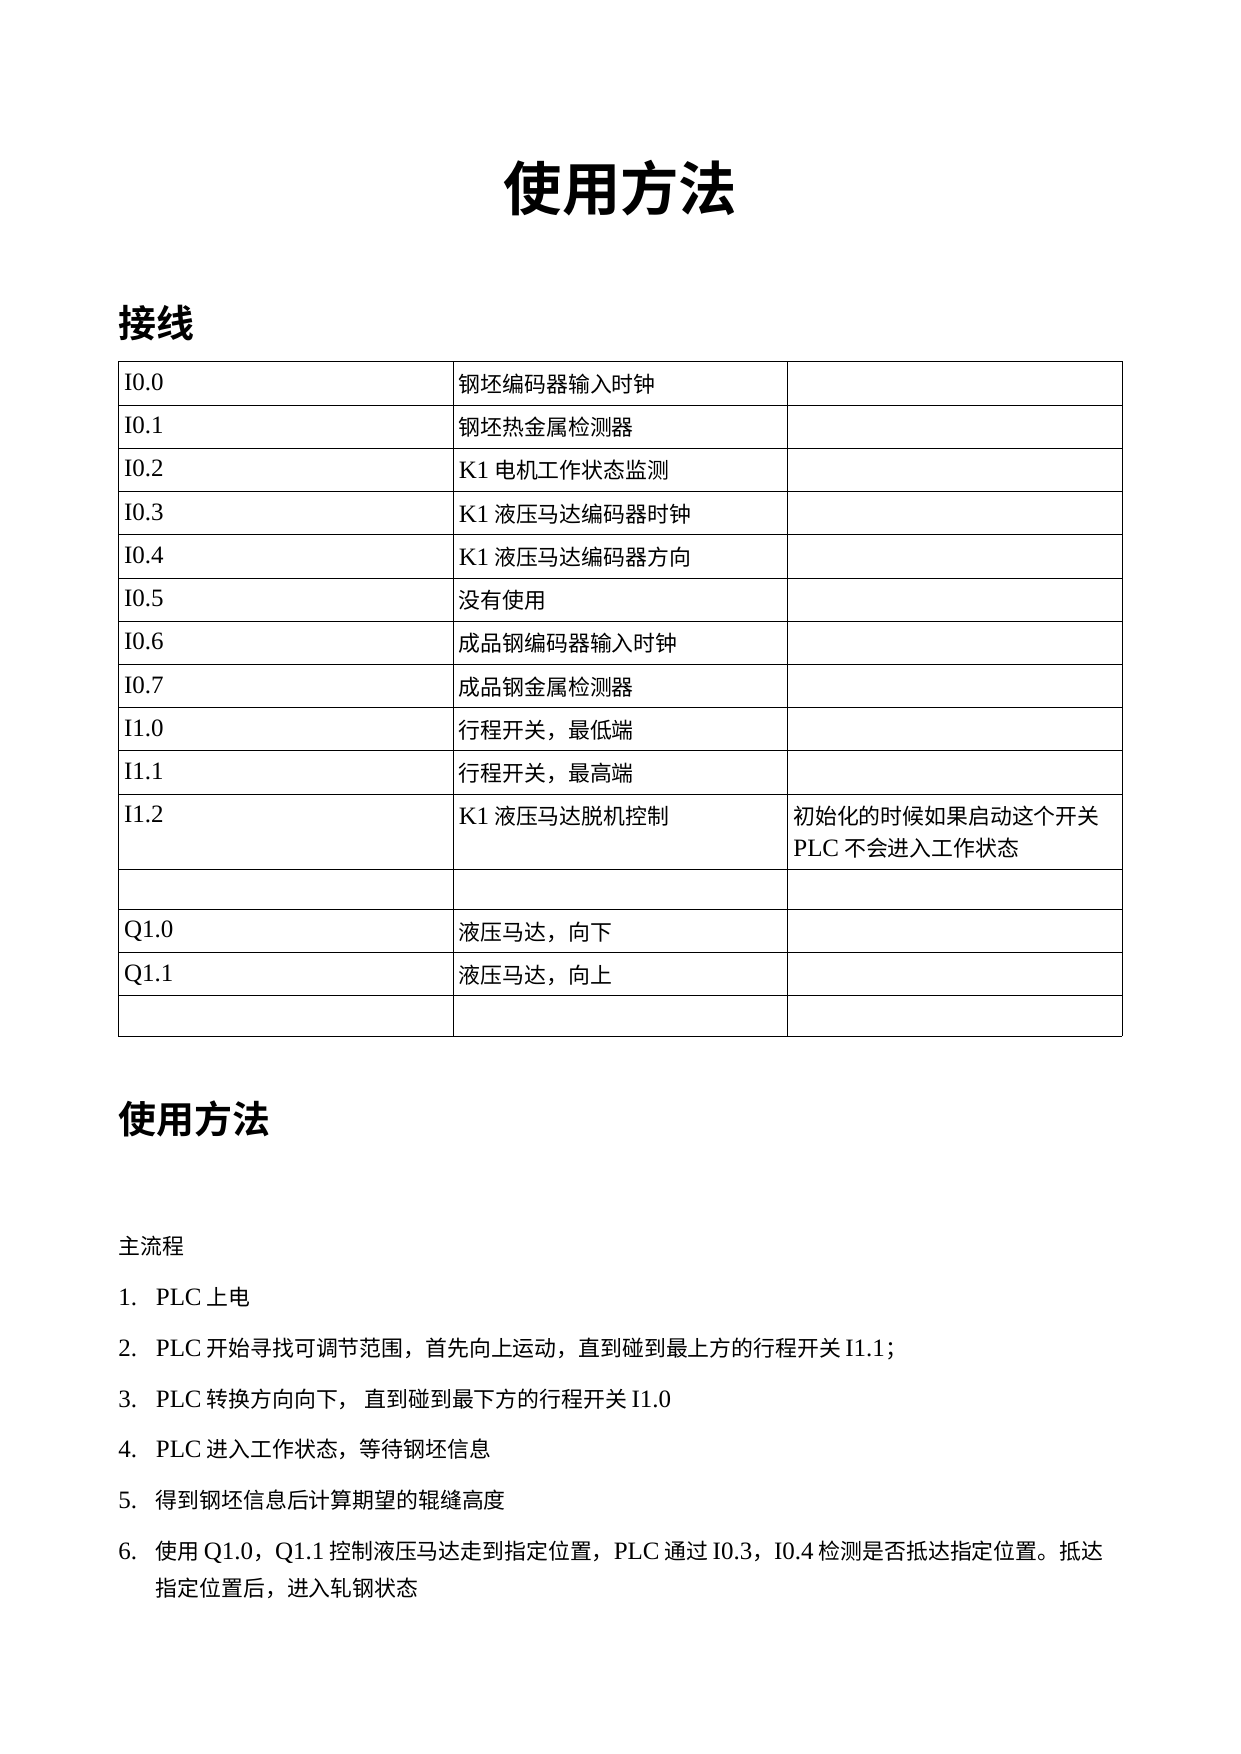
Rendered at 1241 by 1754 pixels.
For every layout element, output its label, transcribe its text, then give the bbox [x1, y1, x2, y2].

table_cell 成品钢编码器输入时钟 [454, 622, 787, 664]
table_cell I0.5 [119, 579, 453, 621]
table_cell [788, 996, 1122, 1036]
table_cell Q1.1 [119, 953, 453, 995]
table_cell Q1.0 [119, 910, 453, 952]
table_header [788, 362, 1122, 404]
text 主流程 [118, 1229, 1122, 1260]
table_cell [788, 751, 1122, 793]
table_cell K1液压马达编码器时钟 [454, 492, 787, 534]
list PLC开始寻找可调节范围，首先向上运动，直到碰到最上方的行程开关I1.1； [118, 1331, 1122, 1362]
table_cell [454, 996, 787, 1036]
table_cell [119, 870, 453, 909]
table_cell I1.2 [119, 795, 453, 868]
table_cell [788, 622, 1122, 664]
subtitle 接线 [118, 294, 1122, 349]
table_cell I0.3 [119, 492, 453, 534]
table_cell [788, 953, 1122, 995]
table_cell I0.7 [119, 665, 453, 707]
table_header I0.0 [119, 362, 453, 404]
list PLC进入工作状态，等待钢坯信息 [118, 1432, 1122, 1464]
table_cell I1.1 [119, 751, 453, 793]
table_cell [788, 910, 1122, 952]
table_cell K1液压马达编码器方向 [454, 535, 787, 577]
table_cell I0.1 [119, 406, 453, 448]
table_cell I1.0 [119, 708, 453, 750]
list PLC转换方向向下， 直到碰到最下方的行程开关I1.0 [118, 1382, 1122, 1413]
table_cell K1液压马达脱机控制 [454, 795, 787, 868]
subtitle 使用方法 [118, 1089, 1122, 1144]
table_cell 液压马达，向上 [454, 953, 787, 995]
table_cell [788, 492, 1122, 534]
table_cell 初始化的时候如果启动这个开关PLC不会进入工作状态 [788, 795, 1122, 868]
table_cell I0.2 [119, 449, 453, 491]
table_cell [788, 535, 1122, 577]
table_cell [788, 708, 1122, 750]
table_cell [788, 870, 1122, 909]
title 使用方法 [118, 143, 1122, 228]
table_cell [788, 579, 1122, 621]
table_cell [454, 870, 787, 909]
table_cell 行程开关，最高端 [454, 751, 787, 793]
table_cell 成品钢金属检测器 [454, 665, 787, 707]
table_cell I0.4 [119, 535, 453, 577]
table_cell [788, 449, 1122, 491]
table_header 钢坯编码器输入时钟 [454, 362, 787, 404]
table_cell 行程开关，最低端 [454, 708, 787, 750]
table_cell 钢坯热金属检测器 [454, 406, 787, 448]
list 得到钢坯信息后计算期望的辊缝高度 [118, 1483, 1122, 1515]
table_cell [119, 996, 453, 1036]
list 使用Q1.0，Q1.1控制液压马达走到指定位置，PLC通过I0.3，I0.4检测是否抵达指定位置。抵达指定位置后，进入轧钢状态 [118, 1534, 1122, 1602]
list PLC上电 [118, 1280, 1122, 1311]
table_cell K1电机工作状态监测 [454, 449, 787, 491]
table_cell 没有使用 [454, 579, 787, 621]
table_cell 液压马达，向下 [454, 910, 787, 952]
table_cell I0.6 [119, 622, 453, 664]
table_cell [788, 665, 1122, 707]
table_cell [788, 406, 1122, 448]
